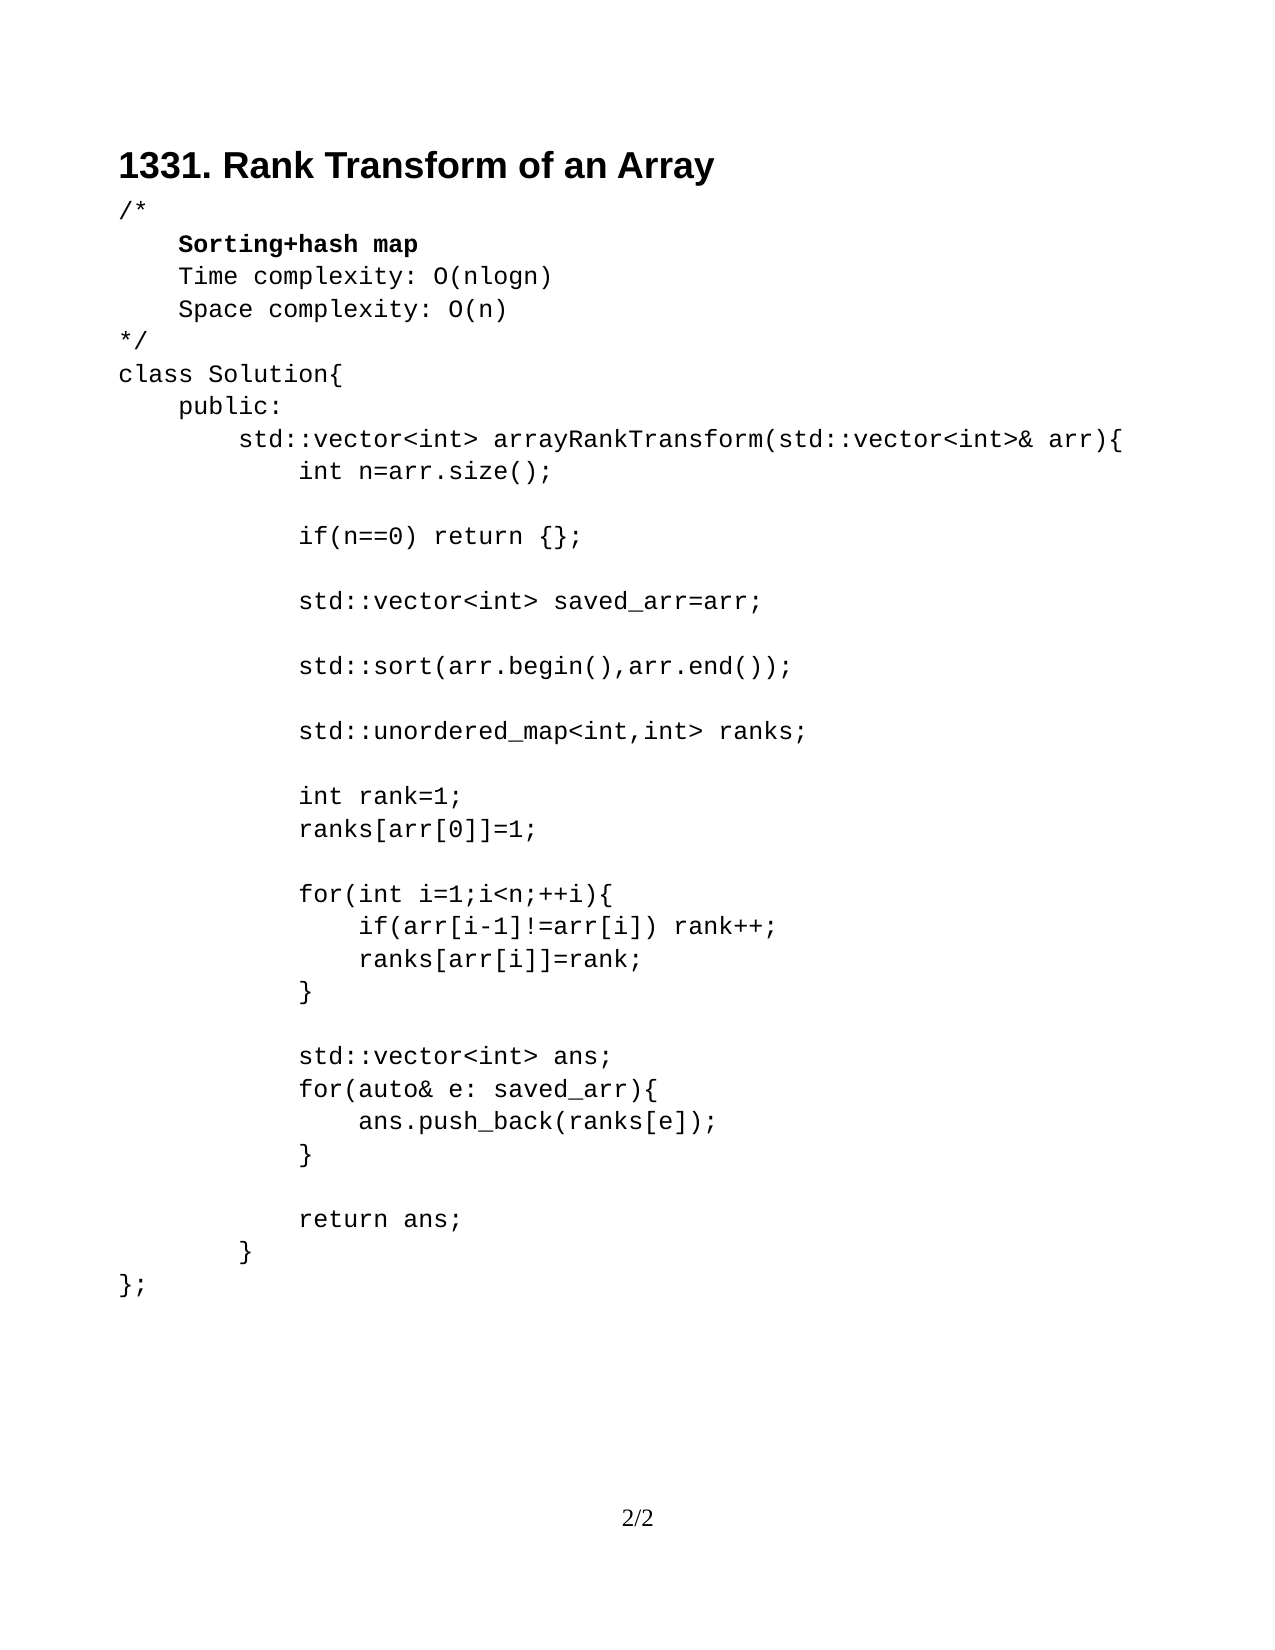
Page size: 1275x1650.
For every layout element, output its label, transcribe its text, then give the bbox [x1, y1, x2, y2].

text } [118, 1239, 1157, 1267]
text int n=arr.size(); [118, 459, 1157, 487]
text ans.push_back(ranks[e]); [118, 1109, 1157, 1137]
text std::unordered_map<int,int> ranks; [118, 719, 1157, 747]
text ranks[arr[i]]=rank; [118, 946, 1157, 974]
text Space complexity: O(n) [118, 296, 1157, 324]
text std::vector<int> saved_arr=arr; [118, 589, 1157, 617]
text }; [118, 1271, 1157, 1299]
text Sorting+hash map [118, 231, 1157, 259]
text std::sort(arr.begin(),arr.end()); [118, 654, 1157, 682]
text for(int i=1;i<n;++i){ [118, 881, 1157, 909]
text for(auto& e: saved_arr){ [118, 1076, 1157, 1104]
text /* [118, 199, 1157, 227]
text } [118, 979, 1157, 1007]
text std::vector<int> ans; [118, 1044, 1157, 1072]
text ranks[arr[0]]=1; [118, 816, 1157, 844]
text public: [118, 394, 1157, 422]
subtitle 1331. Rank Transform of an Array [118, 143, 1157, 186]
text if(n==0) return {}; [118, 524, 1157, 552]
text } [118, 1141, 1157, 1169]
text class Solution{ [118, 361, 1157, 389]
text int rank=1; [118, 784, 1157, 812]
text Time complexity: O(nlogn) [118, 264, 1157, 292]
text std::vector<int> arrayRankTransform(std::vector<int>& arr){ [118, 426, 1157, 454]
text if(arr[i-1]!=arr[i]) rank++; [118, 914, 1157, 942]
text return ans; [118, 1206, 1157, 1234]
text */ [118, 329, 1157, 357]
